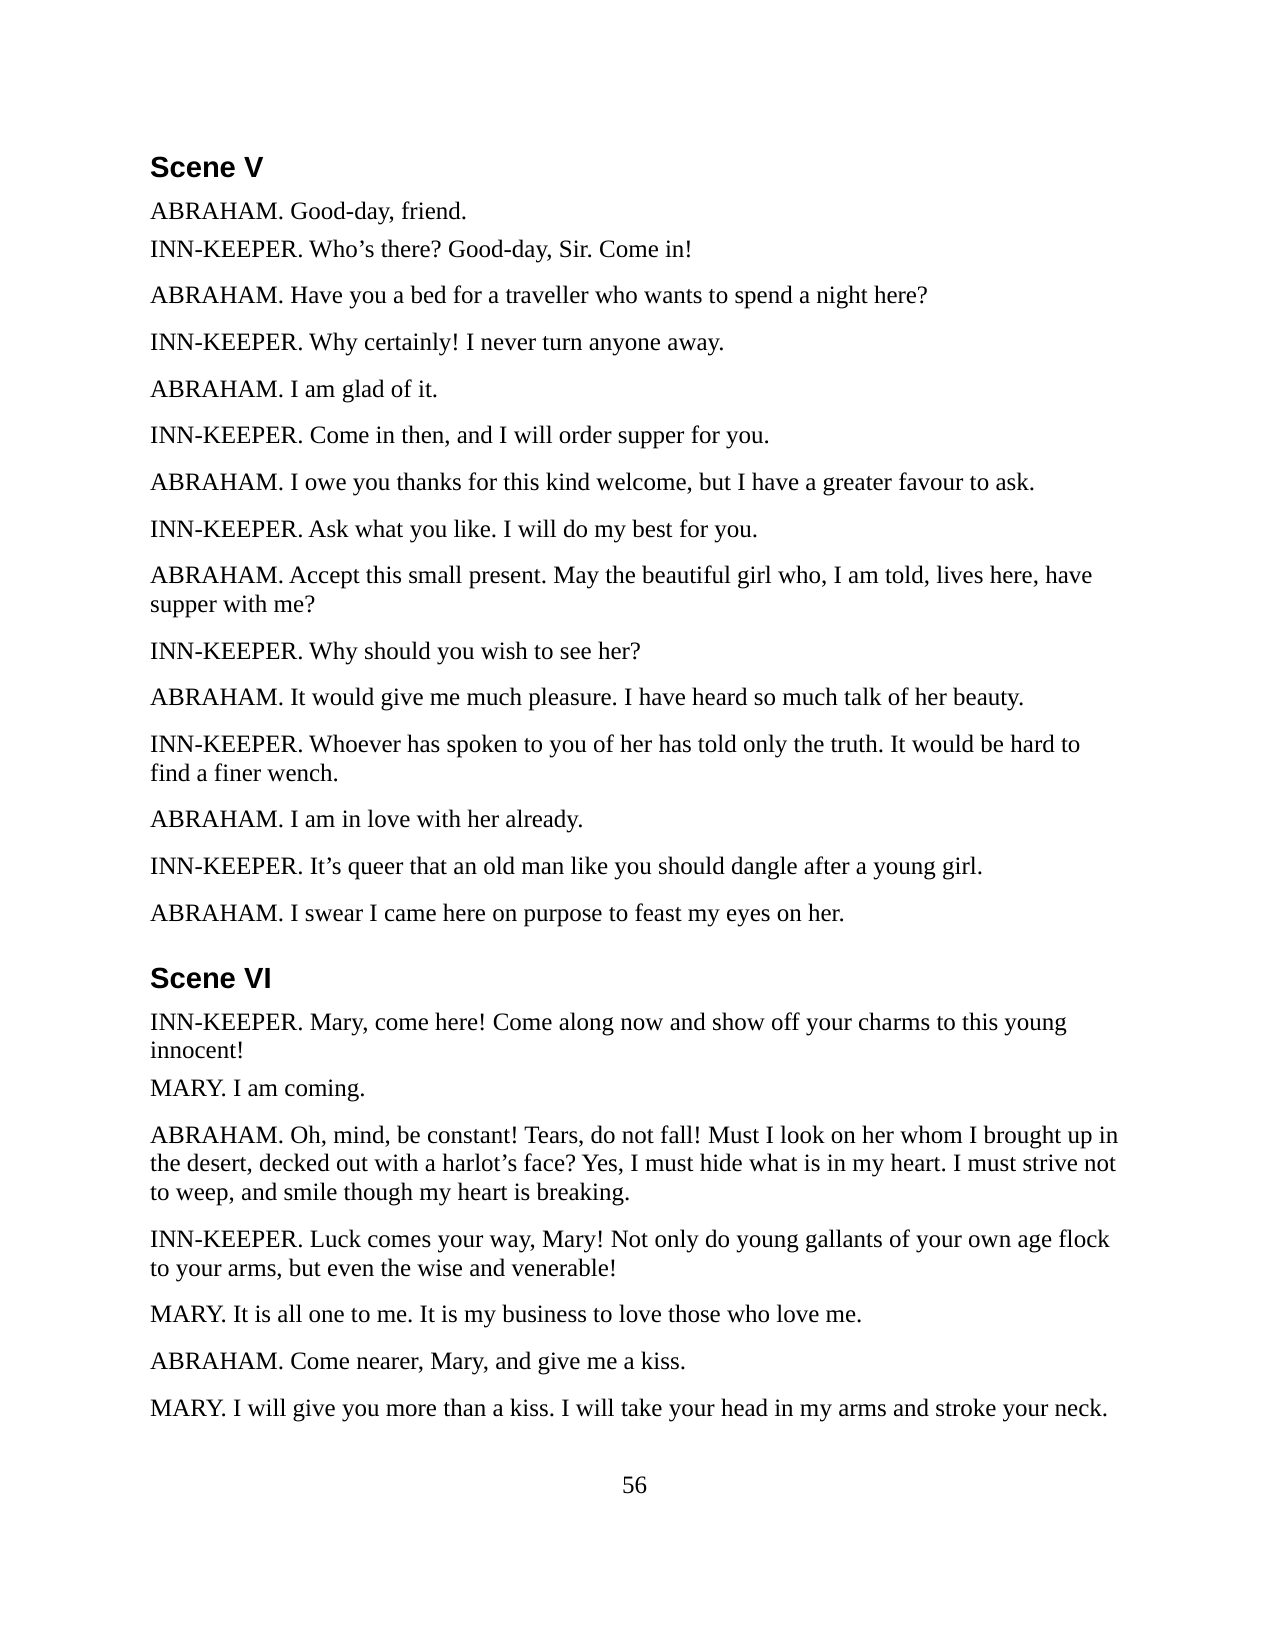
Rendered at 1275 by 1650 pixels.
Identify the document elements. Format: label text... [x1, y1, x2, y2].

text ABRAHAM. Oh, mind, be constant! Tears, do not fall! Must I look on her whom I brought up in the desert, decked out with a harlot’s face? Yes, I must hide what is in my heart. I must strive not to weep, and smile though my heart is breaking. [150, 1120, 1125, 1206]
subtitle Scene VI [150, 961, 1125, 994]
text INN-KEEPER. Who’s there? Good-day, Sir. Come in! [150, 234, 1125, 262]
text ABRAHAM. Have you a bed for a traveller who wants to spend a night here? [150, 280, 1125, 309]
text INN-KEEPER. Come in then, and I will order supper for you. [150, 420, 1125, 449]
text INN-KEEPER. Mary, come here! Come along now and show off your charms to this young innocent! [150, 1007, 1125, 1064]
text INN-KEEPER. Luck comes your way, Mary! Not only do young gallants of your own age flock to your arms, but even the wise and venerable! [150, 1224, 1125, 1281]
text INN-KEEPER. Ask what you like. I will do my best for you. [150, 514, 1125, 542]
text INN-KEEPER. Why should you wish to see her? [150, 636, 1125, 664]
text MARY. It is all one to me. It is my business to love those who love me. [150, 1299, 1125, 1328]
text ABRAHAM. Come nearer, Mary, and give me a kiss. [150, 1346, 1125, 1375]
text MARY. I am coming. [150, 1073, 1125, 1102]
subtitle Scene V [150, 150, 1125, 183]
text ABRAHAM. I owe you thanks for this kind welcome, but I have a greater favour to ask. [150, 467, 1125, 496]
text ABRAHAM. I am glad of it. [150, 374, 1125, 402]
text ABRAHAM. I swear I came here on purpose to feast my eyes on her. [150, 898, 1125, 927]
text INN-KEEPER. Why certainly! I never turn anyone away. [150, 327, 1125, 356]
text ABRAHAM. I am in love with her already. [150, 804, 1125, 833]
text INN-KEEPER. It’s queer that an old man like you should dangle after a young girl. [150, 851, 1125, 880]
text ABRAHAM. It would give me much pleasure. I have heard so much talk of her beauty. [150, 682, 1125, 711]
text ABRAHAM. Accept this small present. May the beautiful girl who, I am told, lives here, have supper with me? [150, 560, 1125, 618]
text MARY. I will give you more than a kiss. I will take your head in my arms and stroke your neck. [150, 1393, 1125, 1421]
text ABRAHAM. Good-day, friend. [150, 196, 1125, 225]
text INN-KEEPER. Whoever has spoken to you of her has told only the truth. It would be hard to find a finer wench. [150, 729, 1125, 787]
